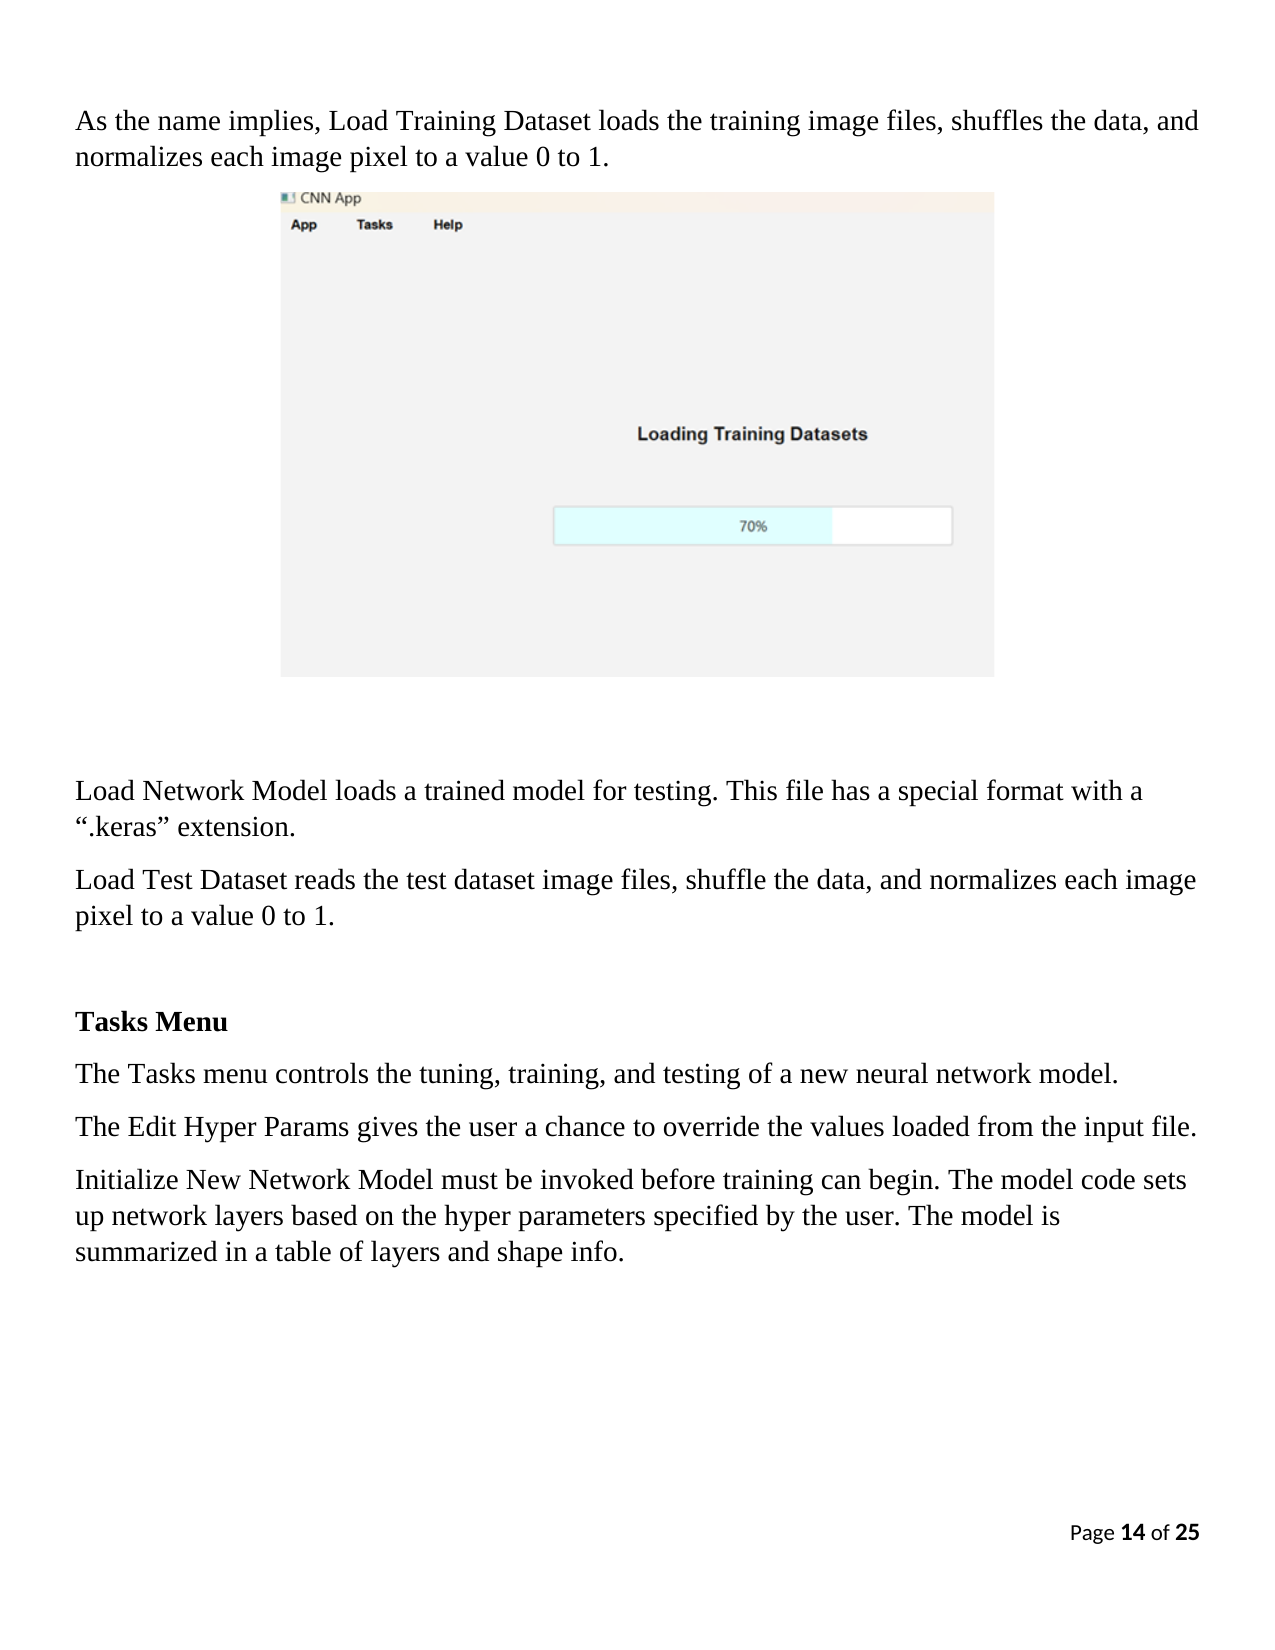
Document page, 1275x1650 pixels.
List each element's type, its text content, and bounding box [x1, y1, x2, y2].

picture [280, 192, 995, 677]
text The Tasks menu controls the tuning, training, and testing of a new neural network model. [75, 1056, 1200, 1090]
text The Edit Hyper Params gives the user a chance to override the values loaded from the input file. [75, 1109, 1200, 1143]
text Tasks Menu [75, 1004, 1200, 1037]
text Load Test Dataset reads the test dataset image files, shuffle the data, and normalizes each image pixel to a value 0 to 1. [75, 862, 1200, 932]
text Load Network Model loads a trained model for testing. This file has a special format with a “.keras” extension. [75, 773, 1200, 843]
text As the name implies, Load Training Dataset loads the training image files, shuffles the data, and normalizes each image pixel to a value 0 to 1. [75, 103, 1200, 173]
text Initialize New Network Model must be invoked before training can begin. The model code sets up network layers based on the hyper parameters specified by the user. The model is summarized in a table of layers and shape info. [75, 1162, 1200, 1268]
